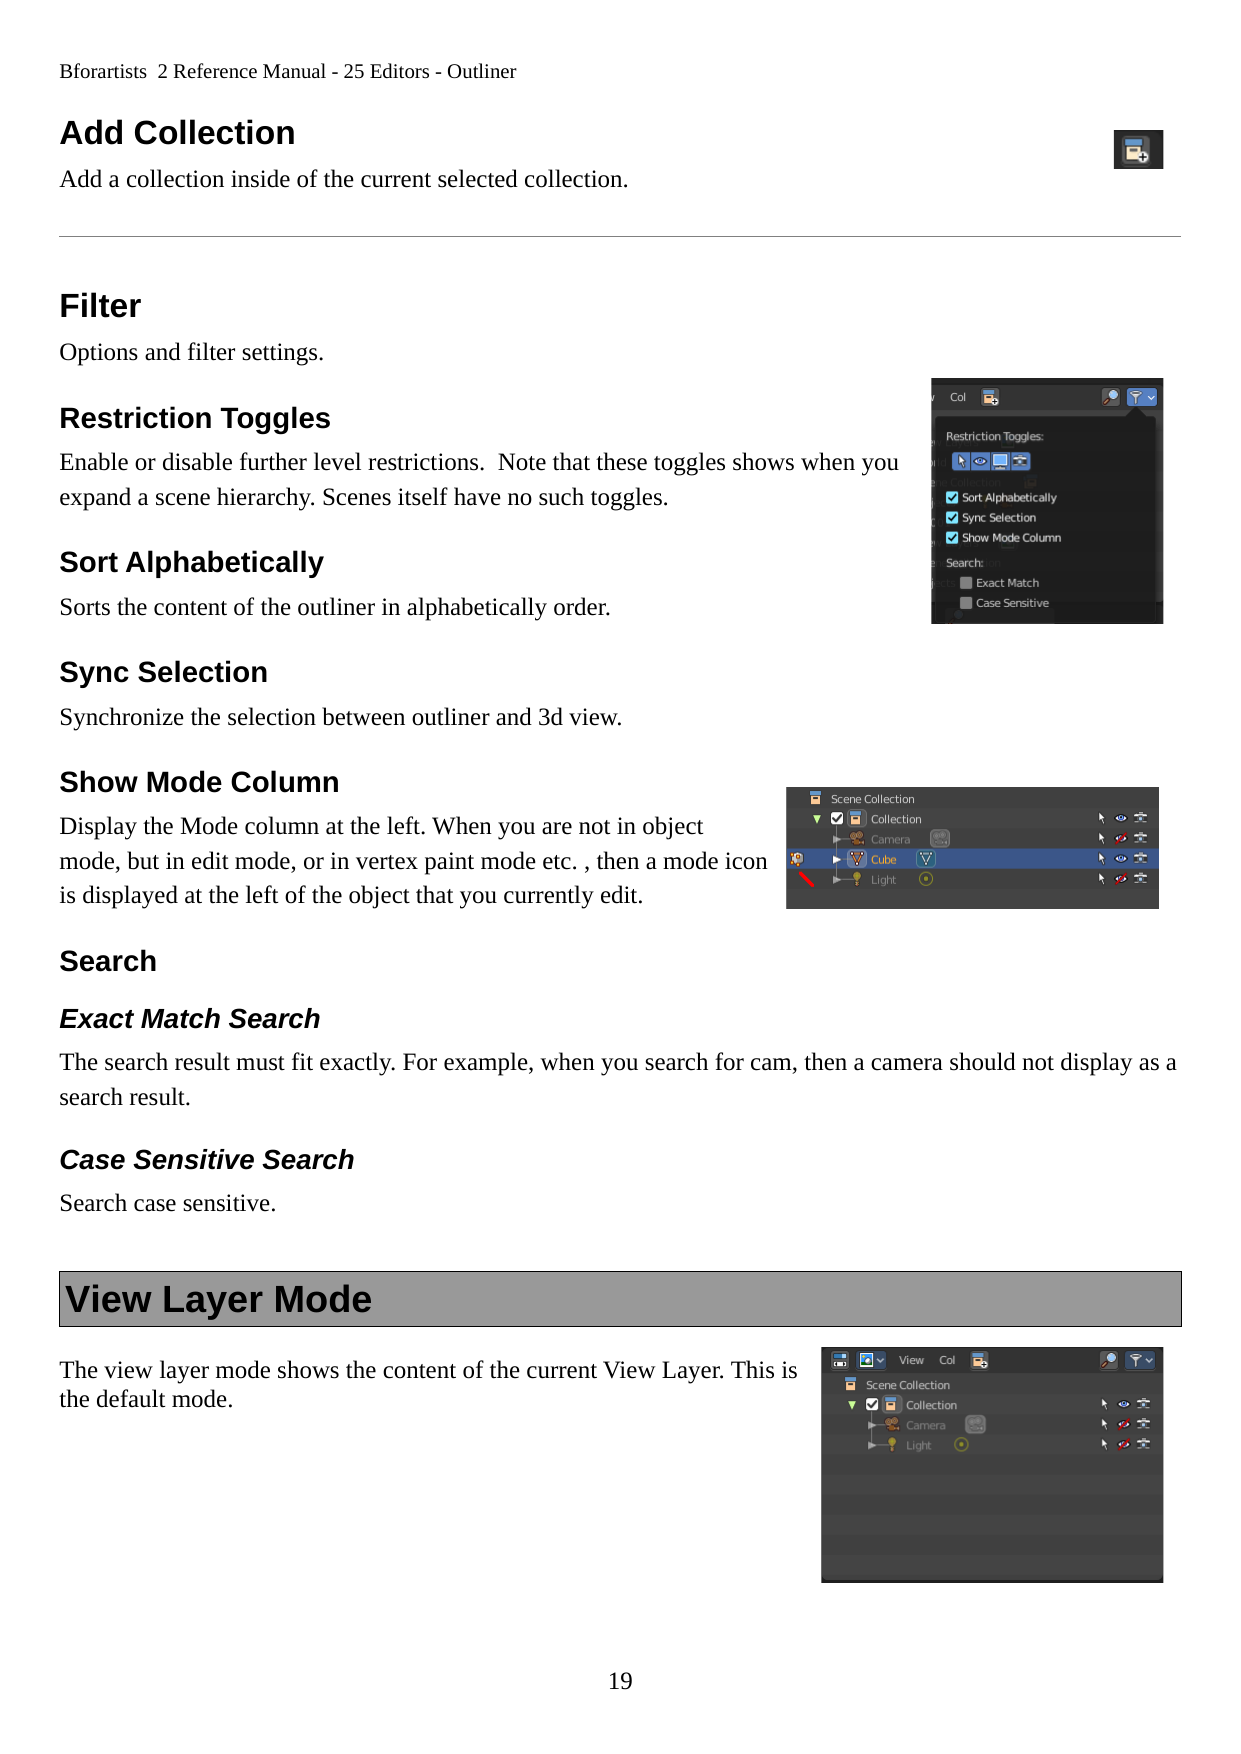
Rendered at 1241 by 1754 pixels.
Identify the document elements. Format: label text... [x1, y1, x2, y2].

subtitle Sort Alphabetically [59, 545, 931, 579]
text Options and filter settings. [59, 337, 1181, 366]
subtitle Add Collection [59, 113, 1181, 151]
subtitle Filter [59, 286, 1181, 325]
picture [1113, 130, 1164, 169]
text The view layer mode shows the content of the current View Layer. This is the default mode. [59, 1355, 821, 1413]
subtitle Show Mode Column [59, 765, 1181, 799]
subtitle Search [59, 944, 1181, 978]
text The search result must fit exactly. For example, when you search for cam, then a camera should not display as a search result. [59, 1047, 1181, 1110]
text Add a collection inside of the current selected collection. [59, 164, 1181, 192]
subtitle [1164, 401, 1181, 435]
text Sorts the content of the outliner in alphabetically order. [59, 592, 931, 620]
subtitle Exact Match Search [59, 1003, 1181, 1035]
text Display the Mode column at the left. When you are not in object mode, but in edit mode, or in vertex paint mode etc. , then a mode icon is displayed at the left of the object that you currently edit. [59, 811, 786, 909]
text Search case sensitive. [59, 1188, 1181, 1216]
table_header View Layer Mode [60, 1272, 1181, 1326]
subtitle Sync Selection [59, 655, 1181, 689]
text Synchronize the selection between outliner and 3d view. [59, 702, 1181, 730]
subtitle [1164, 545, 1181, 579]
picture [931, 378, 1164, 624]
subtitle Case Sensitive Search [59, 1143, 1181, 1175]
picture [821, 1347, 1164, 1583]
picture [786, 787, 1159, 909]
subtitle Restriction Toggles [59, 401, 931, 435]
text Enable or disable further level restrictions. Note that these toggles shows when you expand a scene hierarchy. Scenes itself have no such toggles. [59, 447, 931, 511]
